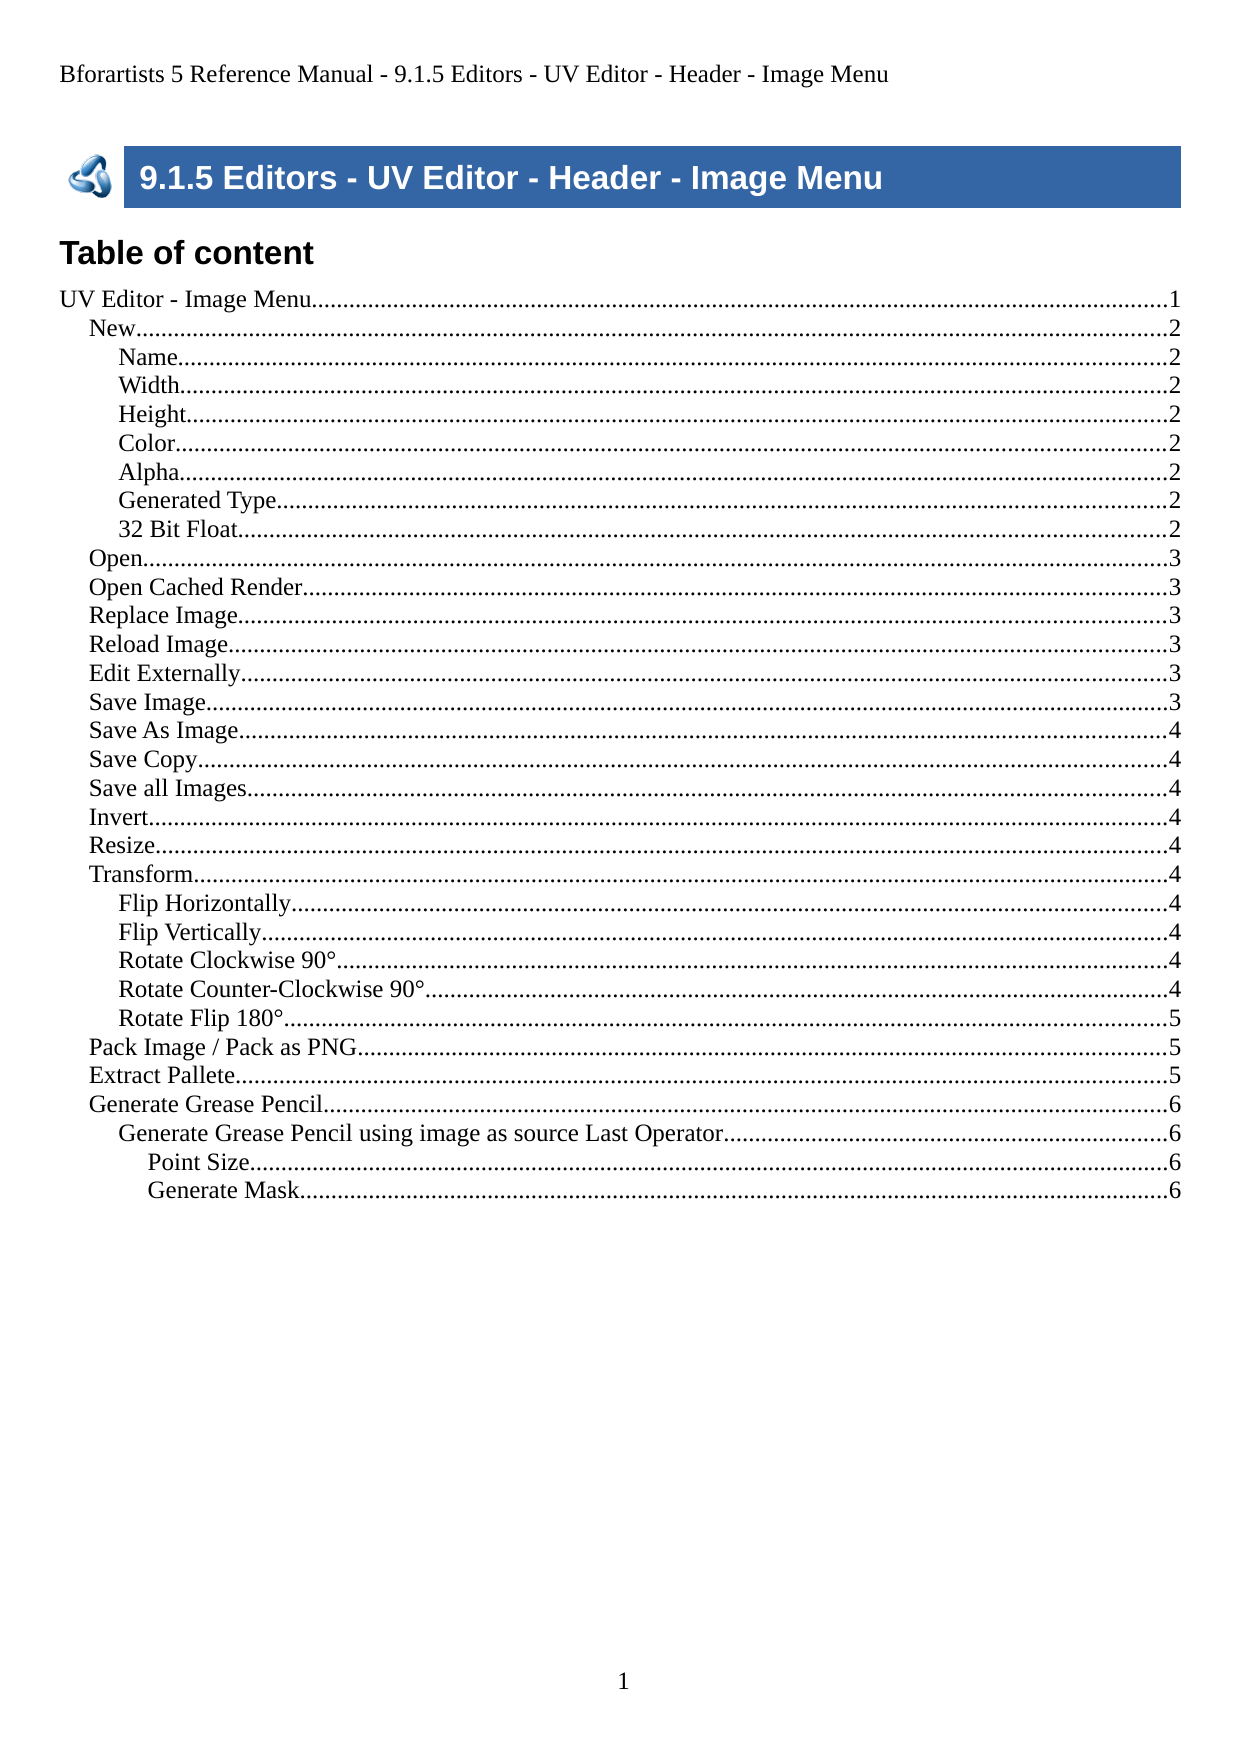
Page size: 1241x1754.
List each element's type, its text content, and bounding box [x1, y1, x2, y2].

text Save all Images 4 [88, 773, 1181, 802]
text Replace Image 3 [88, 600, 1181, 629]
text Flip Horizontally 4 [118, 888, 1181, 917]
table_header [59, 146, 124, 208]
text Width 2 [118, 370, 1181, 399]
text UV Editor - Image Menu 1 [59, 284, 1181, 313]
text Generate Grease Pencil 6 [88, 1089, 1181, 1118]
picture [65, 152, 114, 201]
text Resize 4 [88, 830, 1181, 859]
text Color 2 [118, 428, 1181, 457]
text Open 3 [88, 543, 1181, 572]
text Invert 4 [88, 802, 1181, 830]
text Save Copy 4 [88, 744, 1181, 773]
text Save As Image 4 [88, 715, 1181, 744]
text Generated Type 2 [118, 485, 1181, 514]
text Pack Image / Pack as PNG 5 [88, 1032, 1181, 1060]
text Alpha 2 [118, 457, 1181, 485]
text Height 2 [118, 399, 1181, 428]
text Save Image 3 [88, 687, 1181, 715]
table_header 9.1.5 Editors - UV Editor - Header - Image Menu [124, 146, 1181, 208]
text Generate Grease Pencil using image as source Last Operator 6 [118, 1118, 1181, 1147]
text Reload Image 3 [88, 629, 1181, 658]
text Edit Externally 3 [88, 658, 1181, 687]
text Open Cached Render 3 [88, 572, 1181, 600]
text 32 Bit Float 2 [118, 514, 1181, 543]
text Point Size 6 [147, 1147, 1181, 1175]
text Rotate Counter-Clockwise 90° 4 [118, 974, 1181, 1003]
subtitle Table of content [59, 233, 1181, 272]
text Generate Mask 6 [147, 1175, 1181, 1204]
text New 2 [88, 313, 1181, 342]
text Flip Vertically 4 [118, 917, 1181, 945]
text Rotate Clockwise 90° 4 [118, 945, 1181, 974]
text Extract Pallete 5 [88, 1060, 1181, 1089]
text Rotate Flip 180° 5 [118, 1003, 1181, 1032]
text Name 2 [118, 342, 1181, 370]
text Transform 4 [88, 859, 1181, 888]
